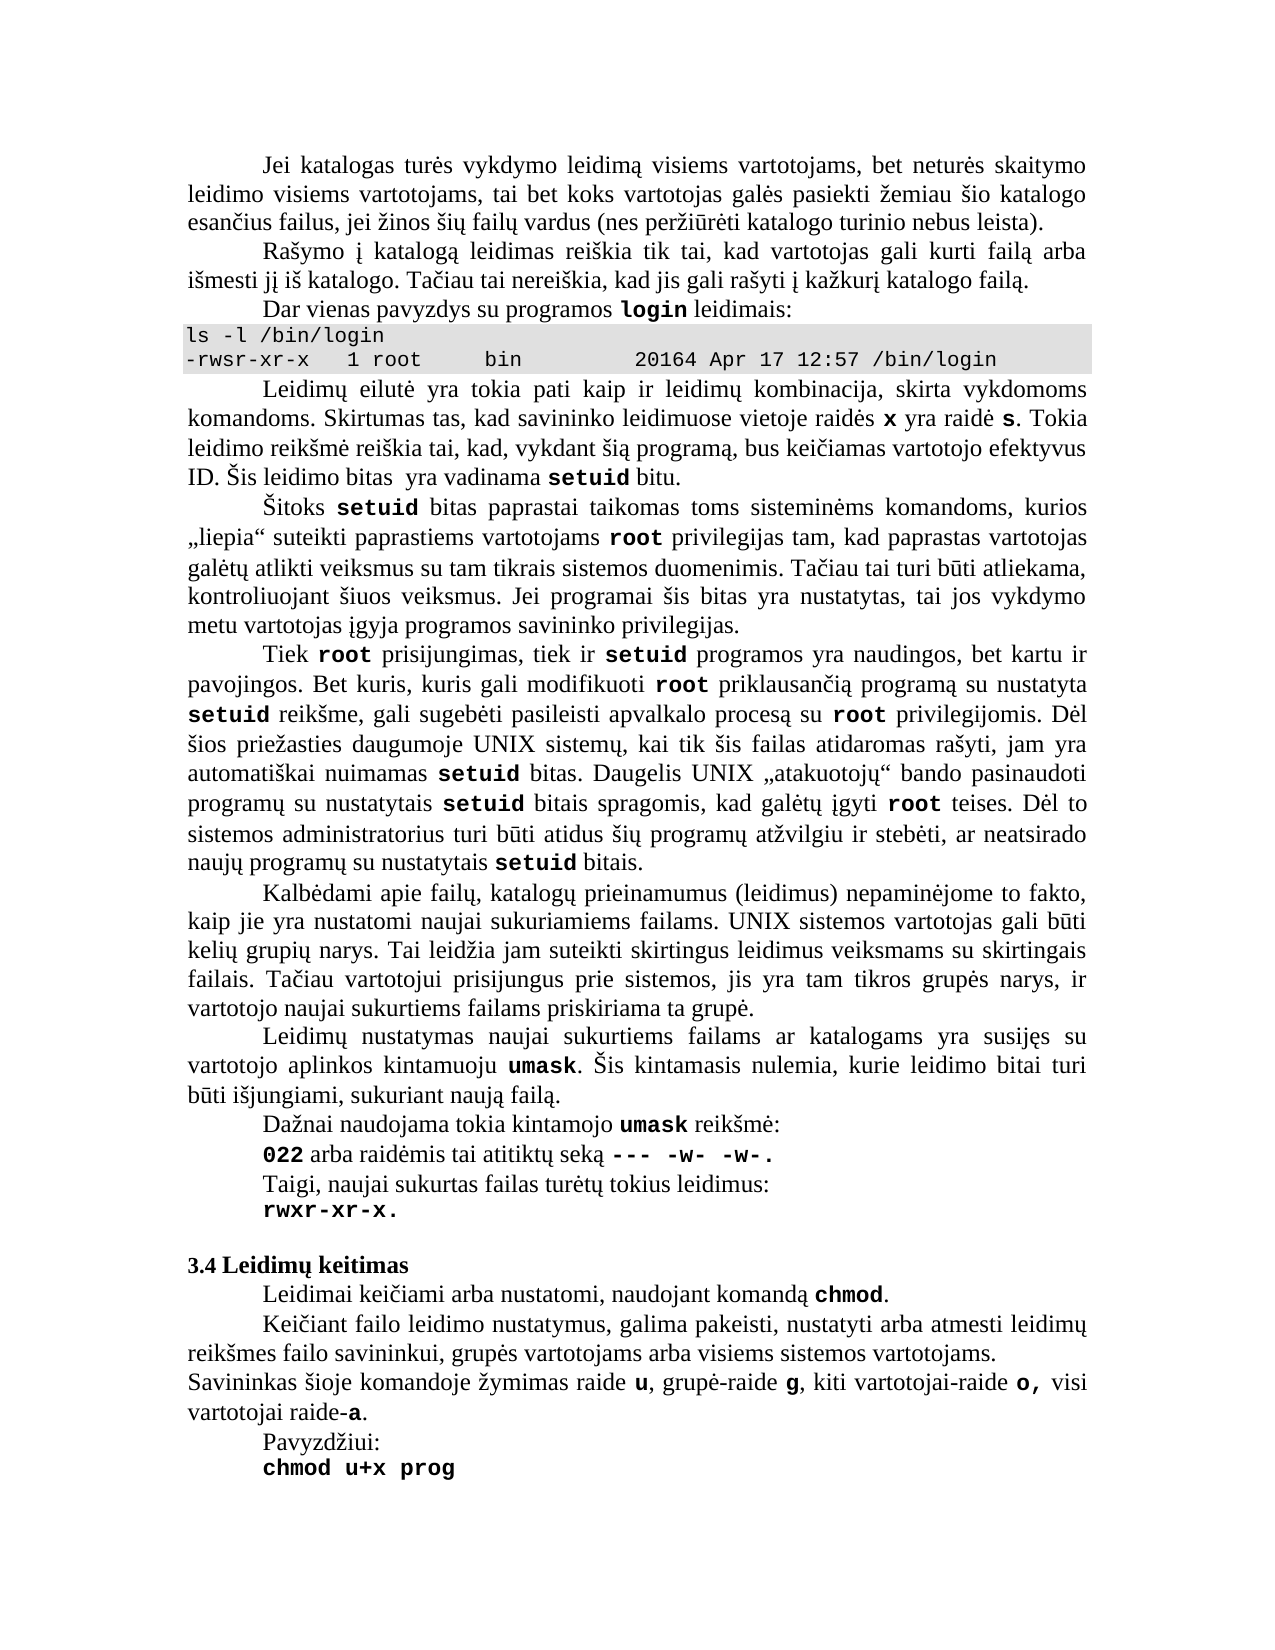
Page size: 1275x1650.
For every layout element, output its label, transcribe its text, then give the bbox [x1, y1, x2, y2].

text Leidimų nustatymas naujai sukurtiems failams ar katalogams yra susijęs su vartotojo aplinkos kintamuoju umask. Šis kintamasis nulemia, kurie leidimo bitai turi būti išjungiami, sukuriant naują failą. [187, 1021, 1087, 1109]
text Rašymo į katalogą leidimas reiškia tik tai, kad vartotojas gali kurti failą arba išmesti jį iš katalogo. Tačiau tai nereiškia, kad jis gali rašyti į kažkurį katalogo failą. [187, 236, 1087, 294]
text Keičiant failo leidimo nustatymus, galima pakeisti, nustatyti arba atmesti leidimų reikšmes failo savininkui, grupės vartotojams arba visiems sistemos vartotojams. [187, 1309, 1087, 1367]
text Pavyzdžiui: [187, 1427, 1087, 1456]
text Dažnai naudojama tokia kintamojo umask reikšmė: [187, 1109, 1087, 1139]
text Jei katalogas turės vykdymo leidimą visiems vartotojams, bet neturės skaitymo leidimo visiems vartotojams, tai bet koks vartotojas galės pasiekti žemiau šio katalogo esančius failus, jei žinos šių failų vardus (nes peržiūrėti katalogo turinio nebus leista). [187, 150, 1087, 236]
text Šitoks setuid bitas paprastai taikomas toms sisteminėms komandoms, kurios „liepia“ suteikti paprastiems vartotojams root privilegijas tam, kad paprastas vartotojas galėtų atlikti veiksmus su tam tikrais sistemos duomenimis. Tačiau tai turi būti atliekama, kontroliuojant šiuos veiksmus. Jei programai šis bitas yra nustatytas, tai jos vykdymo metu vartotojas įgyja programos savininko privilegijas. [187, 492, 1087, 639]
text Dar vienas pavyzdys su programos login leidimais: [187, 294, 1087, 324]
text Taigi, naujai sukurtas failas turėtų tokius leidimus: [187, 1169, 1087, 1198]
text Tiek root prisijungimas, tiek ir setuid programos yra naudingos, bet kartu ir pavojingos. Bet kuris, kuris gali modifikuoti root priklausančią programą su nustatyta setuid reikšme, gali sugebėti pasileisti apvalkalo procesą su root privilegijomis. Dėl šios priežasties daugumoje UNIX sistemų, kai tik šis failas atidaromas rašyti, jam yra automatiškai nuimamas setuid bitas. Daugelis UNIX „atakuotojų“ bando pasinaudoti programų su nustatytais setuid bitais spragomis, kad galėtų įgyti root teises. Dėl to sistemos administratorius turi būti atidus šių programų atžvilgiu ir stebėti, ar neatsirado naujų programų su nustatytais setuid bitais. [187, 639, 1087, 878]
text Kalbėdami apie failų, katalogų prieinamumus (leidimus) nepaminėjome to fakto, kaip jie yra nustatomi naujai sukuriamiems failams. UNIX sistemos vartotojas gali būti kelių grupių narys. Tai leidžia jam suteikti skirtingus leidimus veiksmams su skirtingais failais. Tačiau vartotojui prisijungus prie sistemos, jis yra tam tikros grupės narys, ir vartotojo naujai sukurtiems failams priskiriama ta grupė. [187, 878, 1087, 1021]
text Savininkas šioje komandoje žymimas raide u, grupė-raide g, kiti vartotojai-raide o, visi vartotojai raide-a. [187, 1367, 1087, 1427]
text Leidimai keičiami arba nustatomi, naudojant komandą chmod. [187, 1279, 1087, 1309]
text 022 arba raidėmis tai atitiktų seką --- -w- -w-. [187, 1139, 1087, 1169]
table_header ls -l /bin/login -rwsr-xr-x 1 root bin 20164 Apr 17 12:57 /bin/login [183, 324, 1092, 374]
text rwxr-xr-x. [187, 1198, 1087, 1224]
text chmod u+x prog [187, 1456, 1087, 1482]
text Leidimų eilutė yra tokia pati kaip ir leidimų kombinacija, skirta vykdomoms komandoms. Skirtumas tas, kad savininko leidimuose vietoje raidės x yra raidė s. Tokia leidimo reikšmė reiškia tai, kad, vykdant šią programą, bus keičiamas vartotojo efektyvus ID. Šis leidimo bitas yra vadinama setuid bitu. [187, 374, 1087, 492]
text 3.4 Leidimų keitimas [187, 1251, 1087, 1279]
